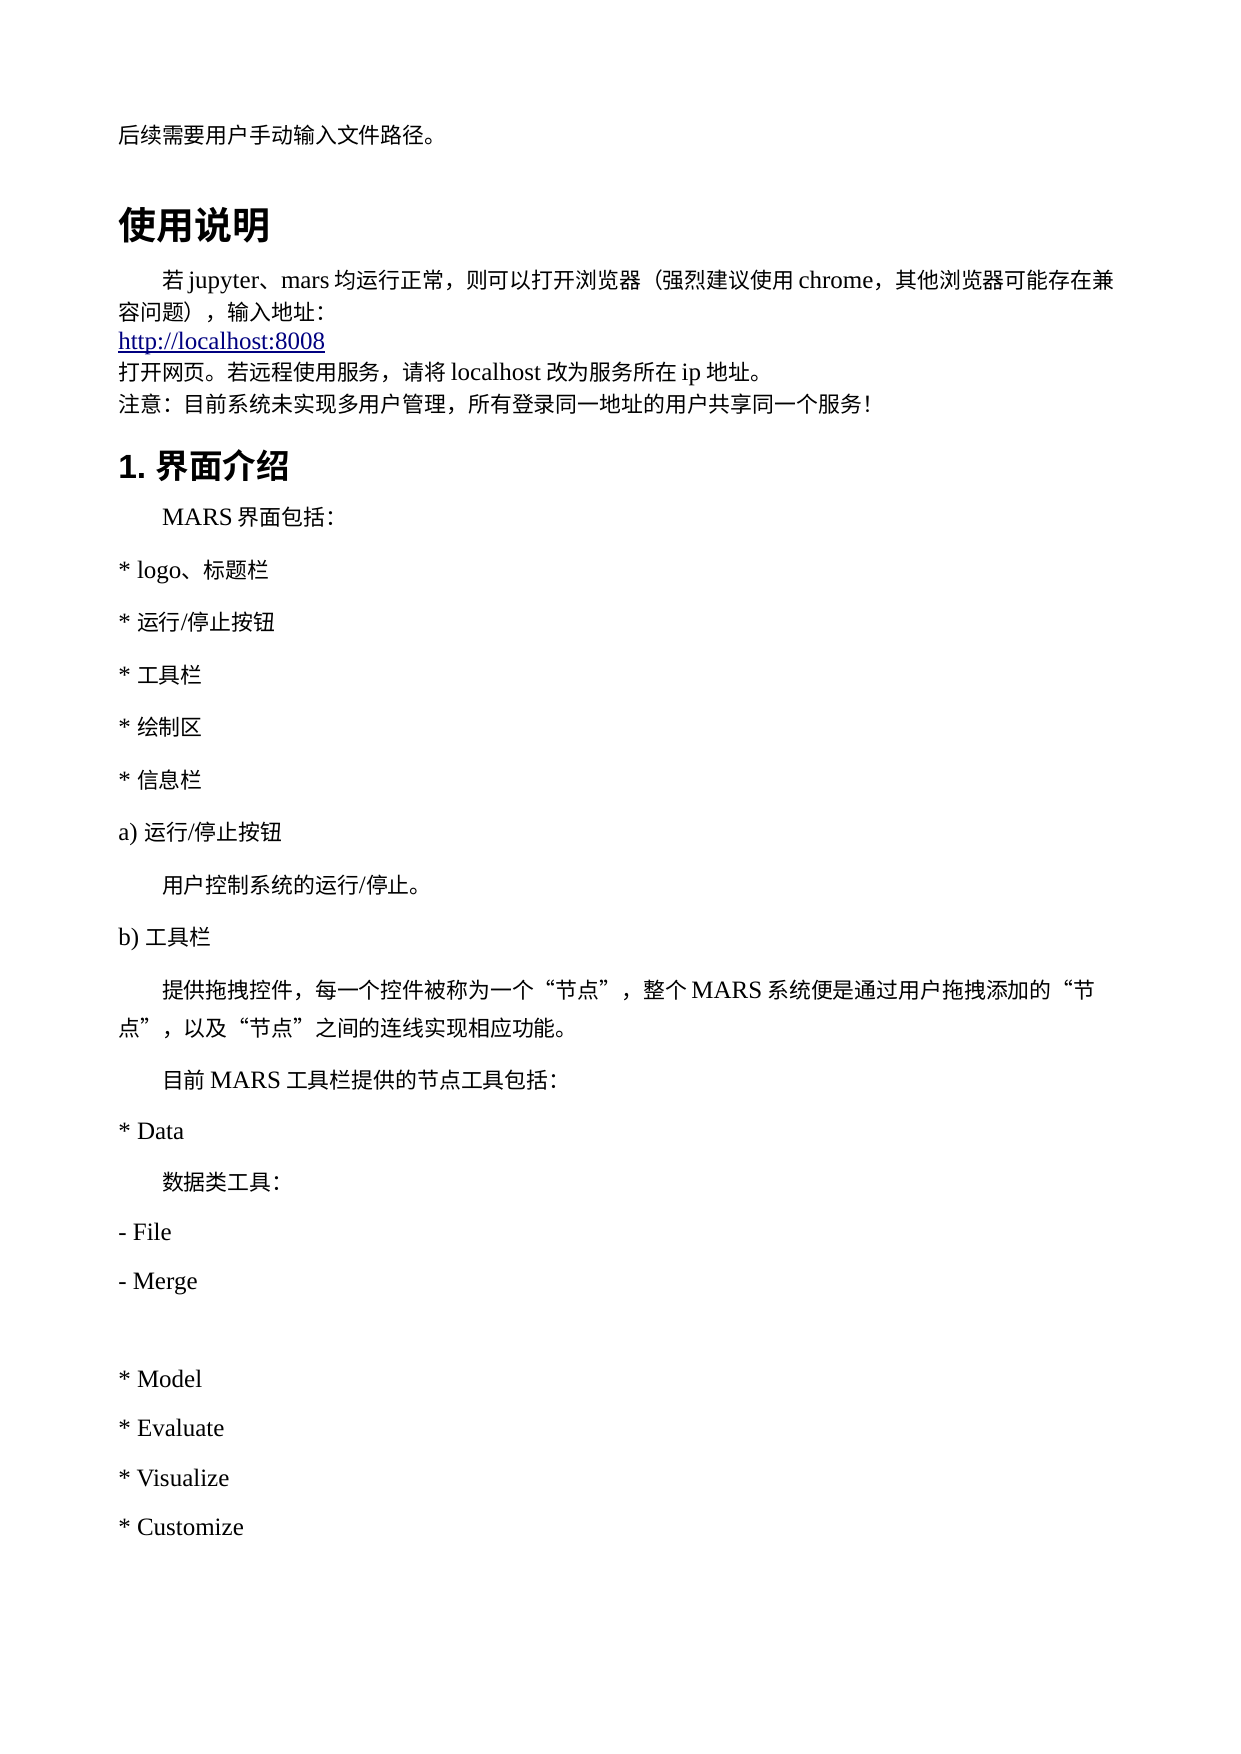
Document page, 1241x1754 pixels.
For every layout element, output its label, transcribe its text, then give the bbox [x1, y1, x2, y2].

text b) 工具栏 [118, 920, 1122, 952]
text 若jupyter、mars均运行正常，则可以打开浏览器（强烈建议使用chrome，其他浏览器可能存在兼容问题），输入地址： [118, 263, 1122, 326]
text * Customize [118, 1512, 1122, 1540]
text * 运行/停止按钮 [118, 605, 1122, 637]
text 目前MARS工具栏提供的节点工具包括： [118, 1063, 1122, 1095]
text - Merge [118, 1266, 1122, 1295]
text MARS界面包括： [118, 500, 1122, 532]
text * Data [118, 1116, 1122, 1144]
text - File [118, 1217, 1122, 1246]
text * Evaluate [118, 1413, 1122, 1442]
text http://localhost:8008 [118, 326, 1122, 355]
text 打开网页。若远程使用服务，请将localhost改为服务所在ip地址。 [118, 355, 1122, 387]
text 后续需要用户手动输入文件路径。 [118, 118, 1122, 150]
text 数据类工具： [118, 1165, 1122, 1196]
text * 绘制区 [118, 710, 1122, 742]
text * Visualize [118, 1463, 1122, 1491]
text 用户控制系统的运行/停止。 [118, 868, 1122, 899]
text * 工具栏 [118, 658, 1122, 689]
text * 信息栏 [118, 763, 1122, 794]
text * Model [118, 1364, 1122, 1393]
text 提供拖拽控件，每一个控件被称为一个“节点”，整个MARS系统便是通过用户拖拽添加的“节点”，以及“节点”之间的连线实现相应功能。 [118, 973, 1122, 1042]
subtitle 使用说明 [118, 196, 1122, 251]
text a) 运行/停止按钮 [118, 815, 1122, 847]
subtitle 1. 界面介绍 [118, 439, 1122, 488]
text * logo、标题栏 [118, 553, 1122, 584]
text 注意：目前系统未实现多用户管理，所有登录同一地址的用户共享同一个服务！ [118, 387, 1122, 418]
